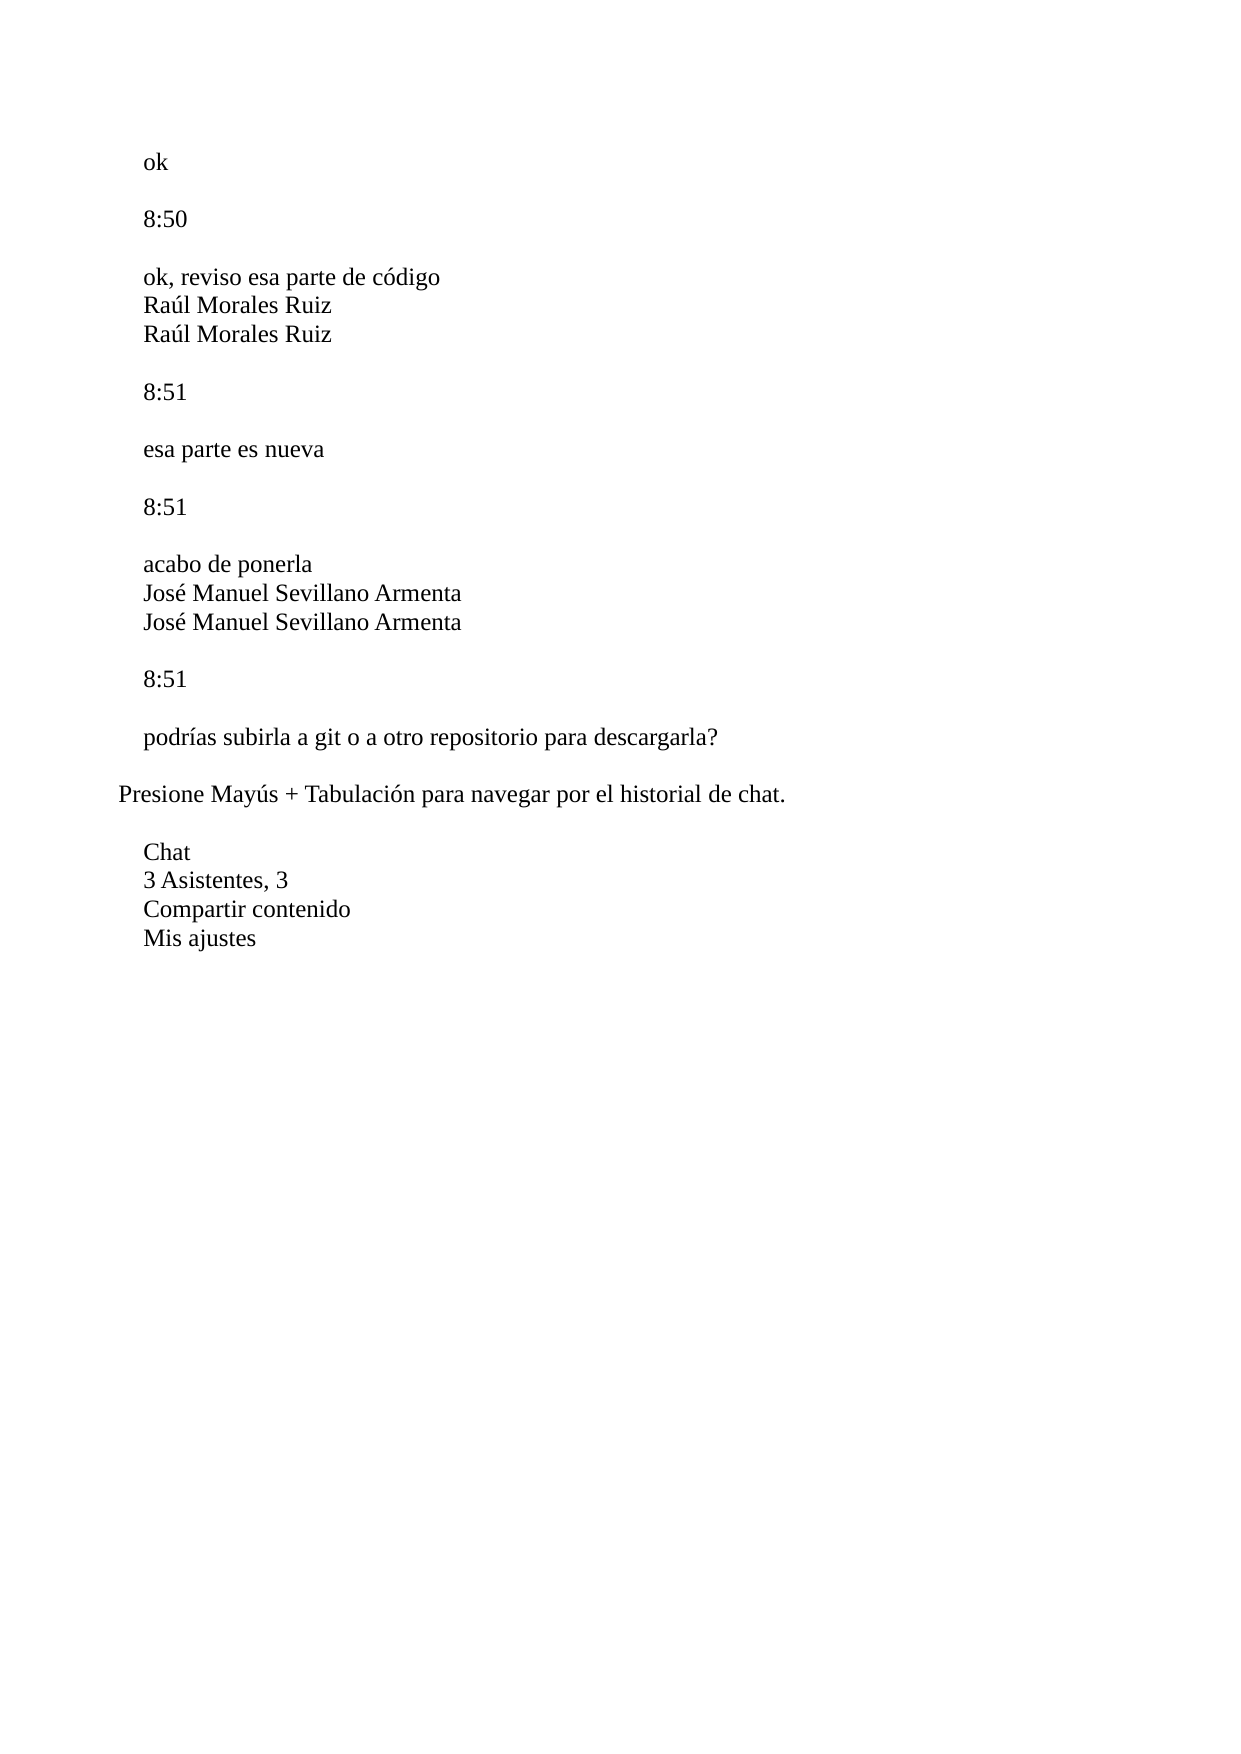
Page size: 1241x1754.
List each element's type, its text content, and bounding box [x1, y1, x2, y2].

text Compartir contenido [118, 894, 1122, 923]
text ok, reviso esa parte de código [118, 262, 1122, 291]
text 8:51 [118, 664, 1122, 693]
text Raúl Morales Ruiz [118, 319, 1122, 348]
text Mis ajustes [118, 923, 1122, 952]
text José Manuel Sevillano Armenta [118, 578, 1122, 607]
text 8:50 [118, 204, 1122, 233]
text podrías subirla a git o a otro repositorio para descargarla? [118, 722, 1122, 751]
text Raúl Morales Ruiz [118, 291, 1122, 319]
text 3 Asistentes, 3 [118, 866, 1122, 894]
text 8:51 [118, 377, 1122, 406]
text esa parte es nueva [118, 434, 1122, 463]
text ok [118, 147, 1122, 176]
text Presione Mayús + Tabulación para navegar por el historial de chat. [118, 779, 1122, 808]
text Chat [118, 837, 1122, 866]
text José Manuel Sevillano Armenta [118, 607, 1122, 636]
text acabo de ponerla [118, 549, 1122, 578]
text 8:51 [118, 492, 1122, 521]
